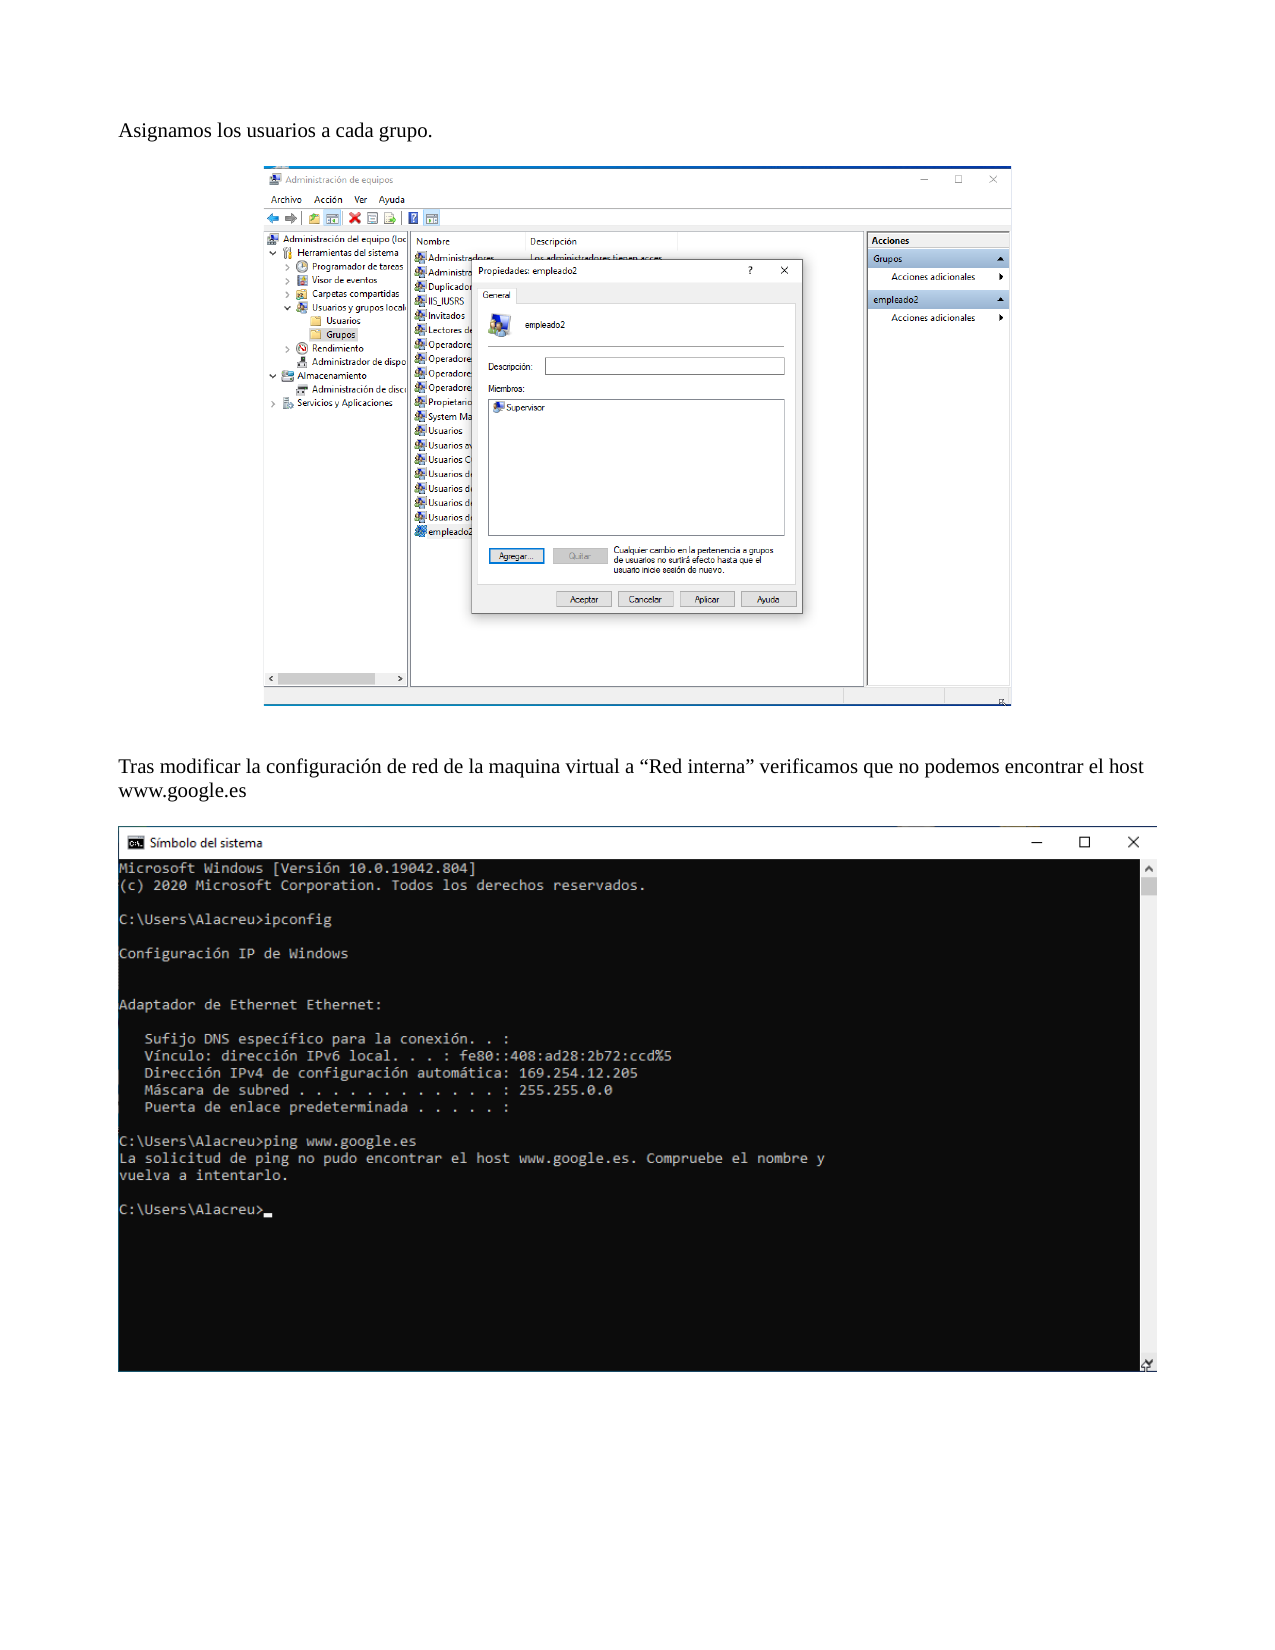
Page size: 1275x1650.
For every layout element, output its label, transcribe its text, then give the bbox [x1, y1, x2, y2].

picture [118, 826, 1157, 1372]
text Asignamos los usuarios a cada grupo. [118, 118, 1157, 142]
text Tras modificar la configuración de red de la maquina virtual a “Red interna” verificamos que no podemos encontrar el host www.google.es [118, 754, 1157, 802]
picture [263, 166, 1012, 706]
